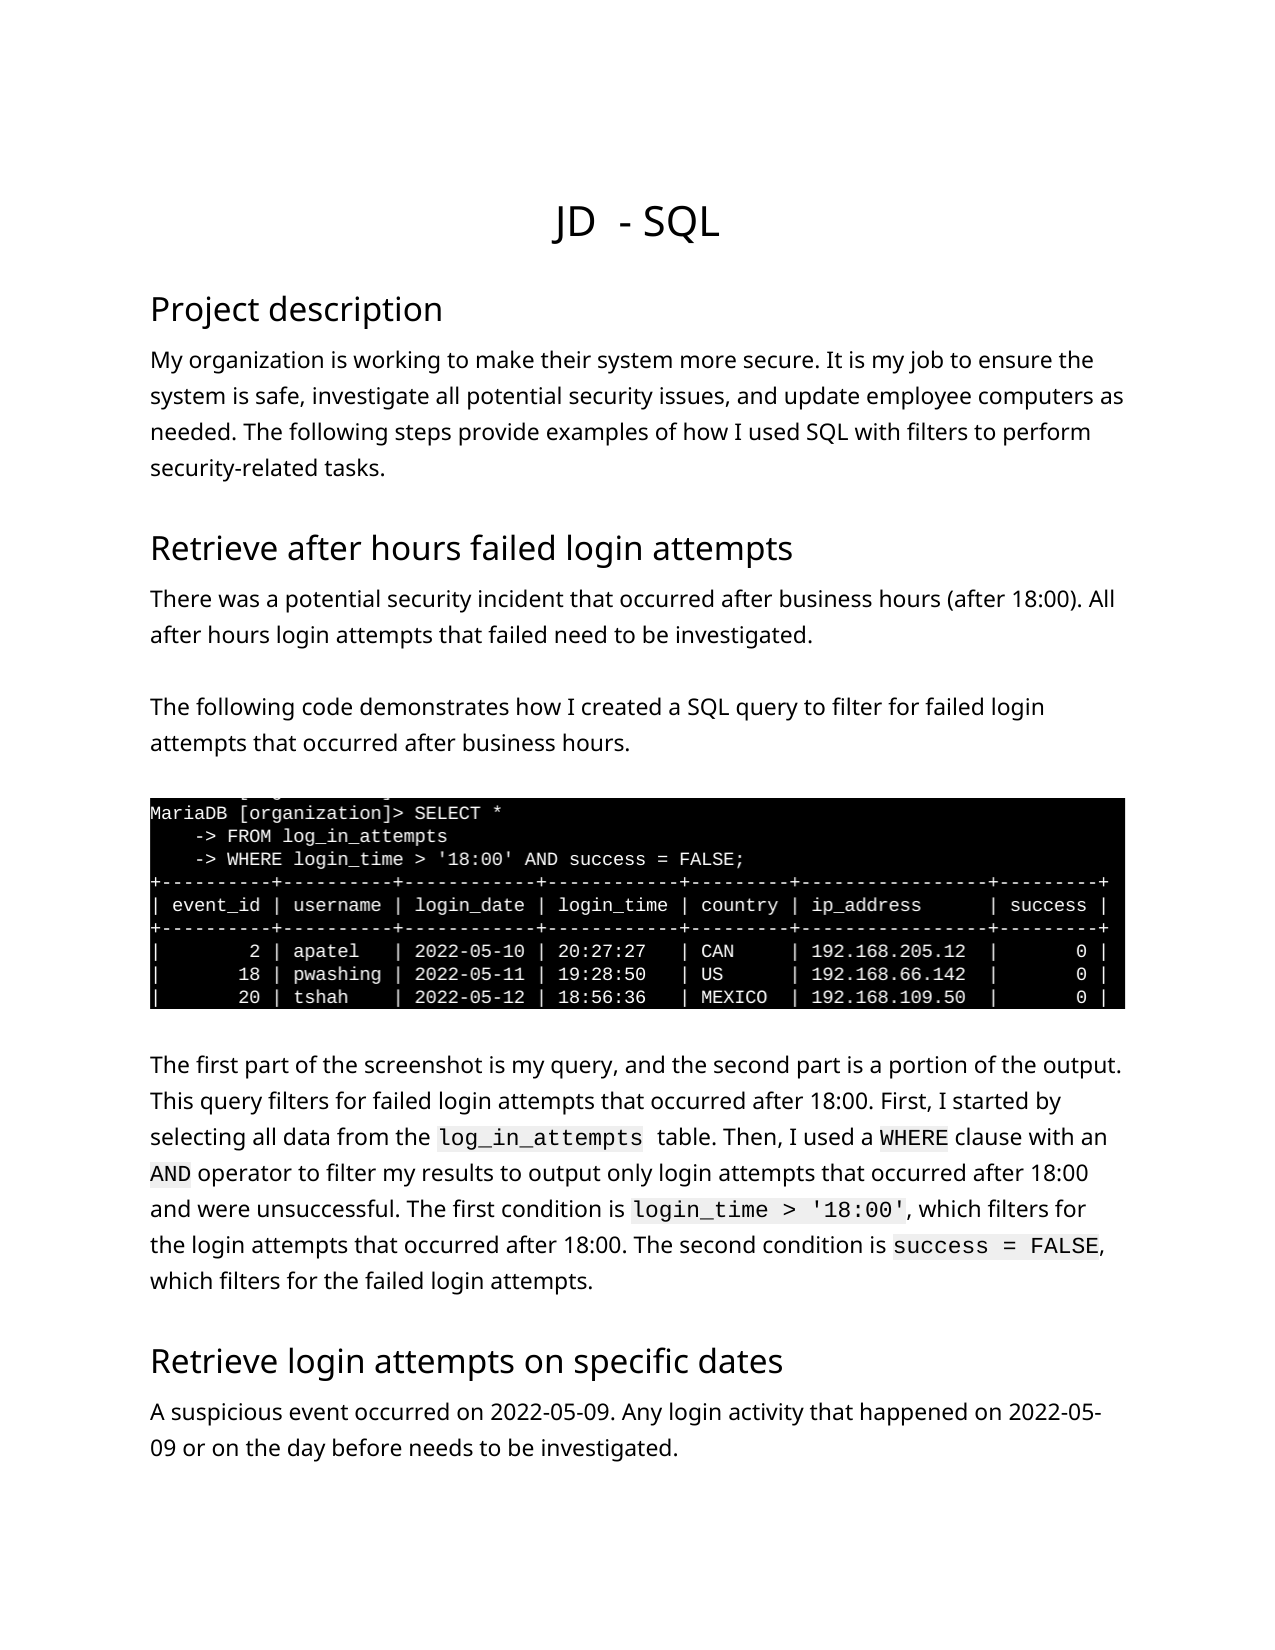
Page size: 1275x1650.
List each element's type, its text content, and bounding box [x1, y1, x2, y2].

text There was a potential security incident that occurred after business hours (after 18:00). All after hours login attempts that failed need to be investigated. [150, 583, 1125, 650]
text The following code demonstrates how I created a SQL query to filter for failed login attempts that occurred after business hours. [150, 691, 1125, 758]
subtitle Retrieve login attempts on specific dates [150, 1338, 1125, 1384]
picture [150, 798, 1125, 1009]
subtitle Retrieve after hours failed login attempts [150, 525, 1125, 571]
text The first part of the screenshot is my query, and the second part is a portion of the output. This query filters for failed login attempts that occurred after 18:00. First, I started by selecting all data from the log_in_attempts table. Then, I used a WHERE clause with an AND operator to filter my results to output only login attempts that occurred after 18:00 and were unsuccessful. The first condition is login_time > '18:00', which filters for the login attempts that occurred after 18:00. The second condition is success = FALSE, which filters for the failed login attempts. [150, 1049, 1125, 1296]
subtitle JD - SQL [150, 192, 1125, 248]
text My organization is working to make their system more secure. It is my job to ensure the system is safe, investigate all potential security issues, and update employee computers as needed. The following steps provide examples of how I used SQL with filters to perform security-related tasks. [150, 344, 1125, 483]
text A suspicious event occurred on 2022-05-09. Any login activity that happened on 2022-05-09 or on the day before needs to be investigated. [150, 1396, 1125, 1463]
subtitle Project description [150, 286, 1125, 331]
